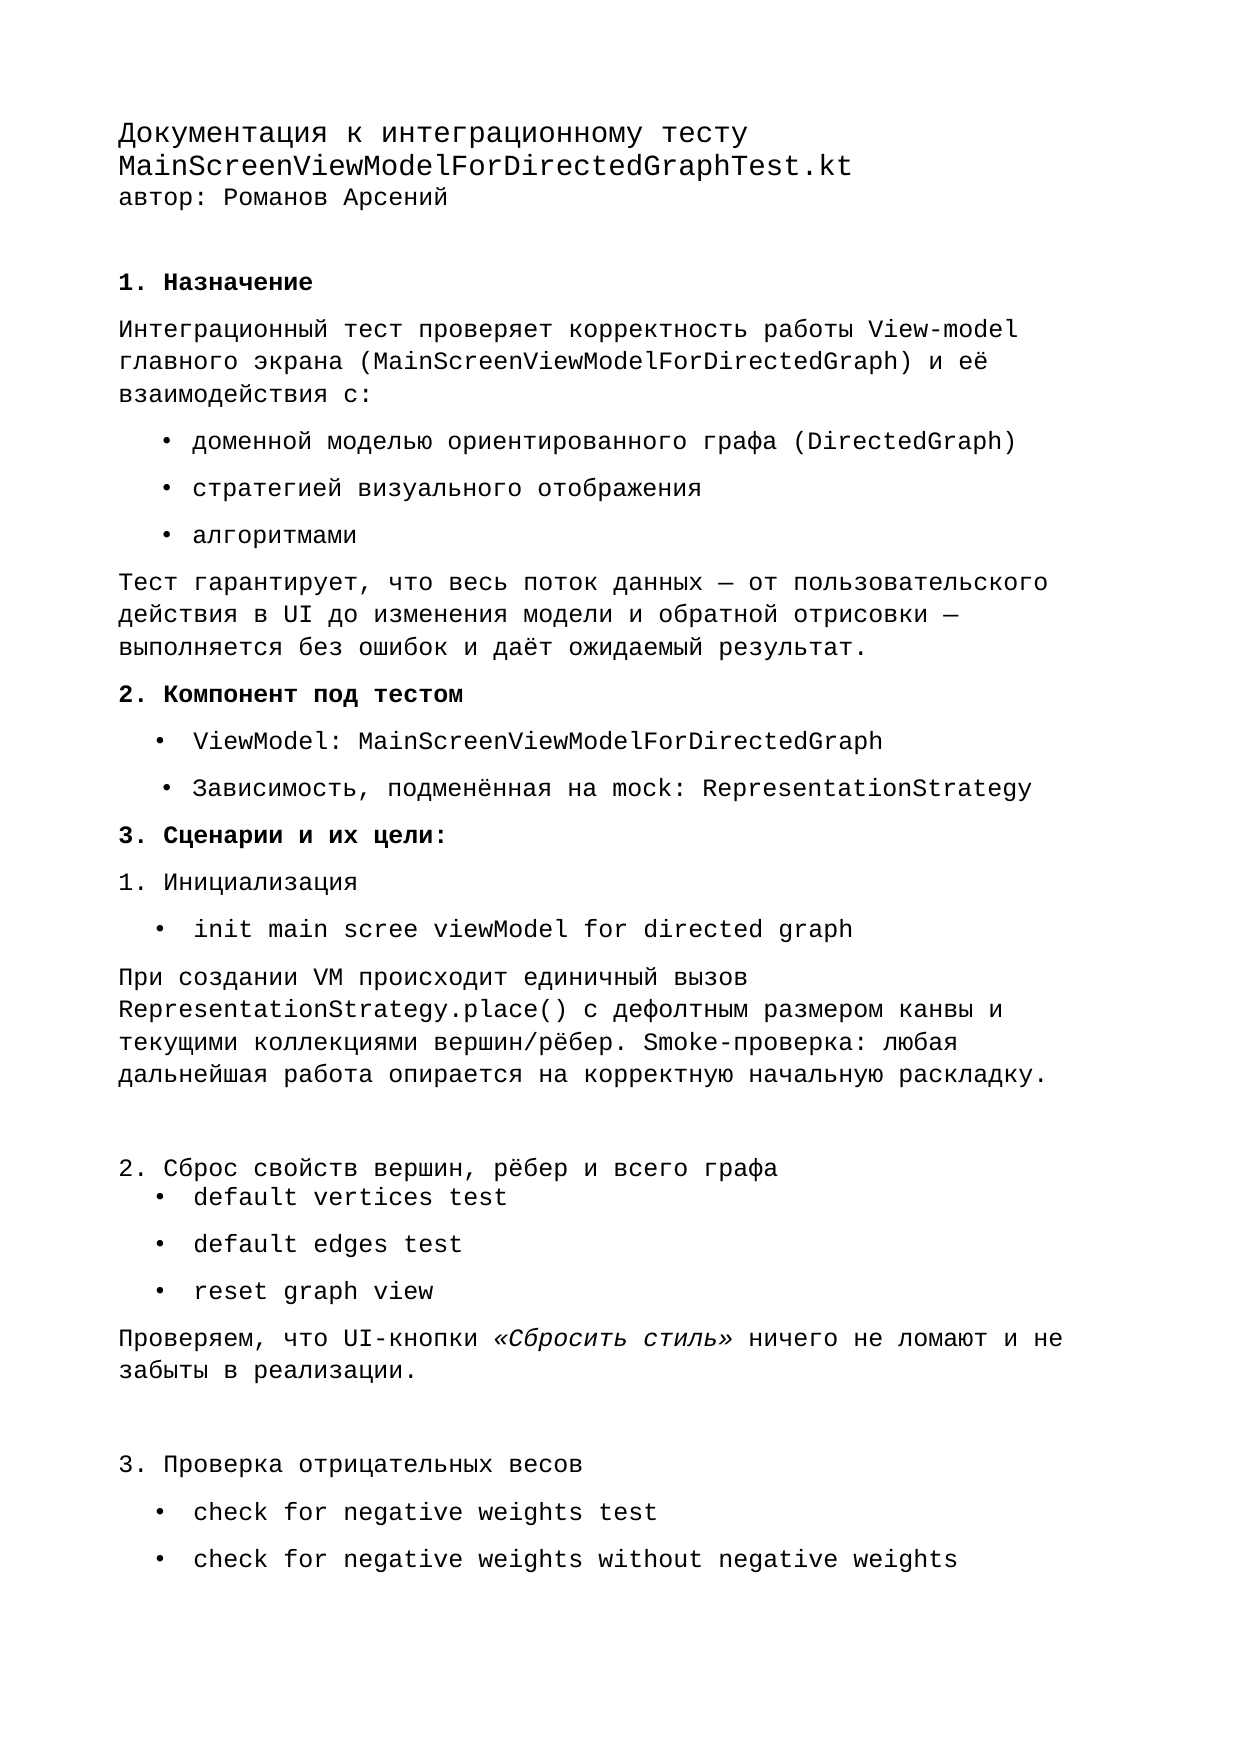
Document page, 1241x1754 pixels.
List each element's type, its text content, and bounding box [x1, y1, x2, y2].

list стратегией визуального отображения [162, 475, 1122, 504]
list check for negative weights test [156, 1499, 1122, 1527]
text 2. Компонент под тестом [118, 682, 1122, 710]
text При создании VM происходит единичный вызов RepresentationStrategy.place() с дефолтным размером канвы и текущими коллекциями вершин/рёбер. Smoke-проверка: любая дальнейшая работа опирается на корректную начальную раскладку. [118, 964, 1122, 1090]
text Документация к интеграционному тесту MainScreenViewModelForDirectedGraphTest.kt [118, 118, 1122, 184]
list default vertices test [156, 1184, 1122, 1212]
list default edges test [156, 1231, 1122, 1259]
text 2. Сброс свойств вершин, рёбер и всего графа [118, 1156, 1122, 1184]
list Зависимость, подменённая на mock: RepresentationStrategy [162, 776, 1122, 804]
text Интеграционный тест проверяет корректность работы View-model главного экрана (MainScreenViewModelForDirectedGraph) и её взаимодействия с: [118, 316, 1122, 409]
list check for negative weights without negative weights [156, 1546, 1122, 1574]
text 1. Инициализация [118, 870, 1122, 898]
text Тест гарантирует, что весь поток данных ― от пользовательского действия в UI до изменения модели и обратной отрисовки ― выполняется без ошибок и даёт ожидаемый результат. [118, 569, 1122, 663]
list reset graph view [156, 1278, 1122, 1307]
list доменной моделью ориентированного графа (DirectedGraph) [162, 428, 1122, 457]
text автор: Романов Арсений [118, 184, 1122, 212]
text 3. Проверка отрицательных весов [118, 1452, 1122, 1480]
list алгоритмами [162, 522, 1122, 551]
text Проверяем, что UI-кнопки «Сбросить стиль» ничего не ломают и не забыты в реализации. [118, 1325, 1122, 1386]
text 3. Сценарии и их цели: [118, 823, 1122, 851]
list init main scree viewModel for directed graph [156, 917, 1122, 945]
text 1. Назначение [118, 269, 1122, 297]
list ViewModel: MainScreenViewModelForDirectedGraph [156, 729, 1122, 757]
